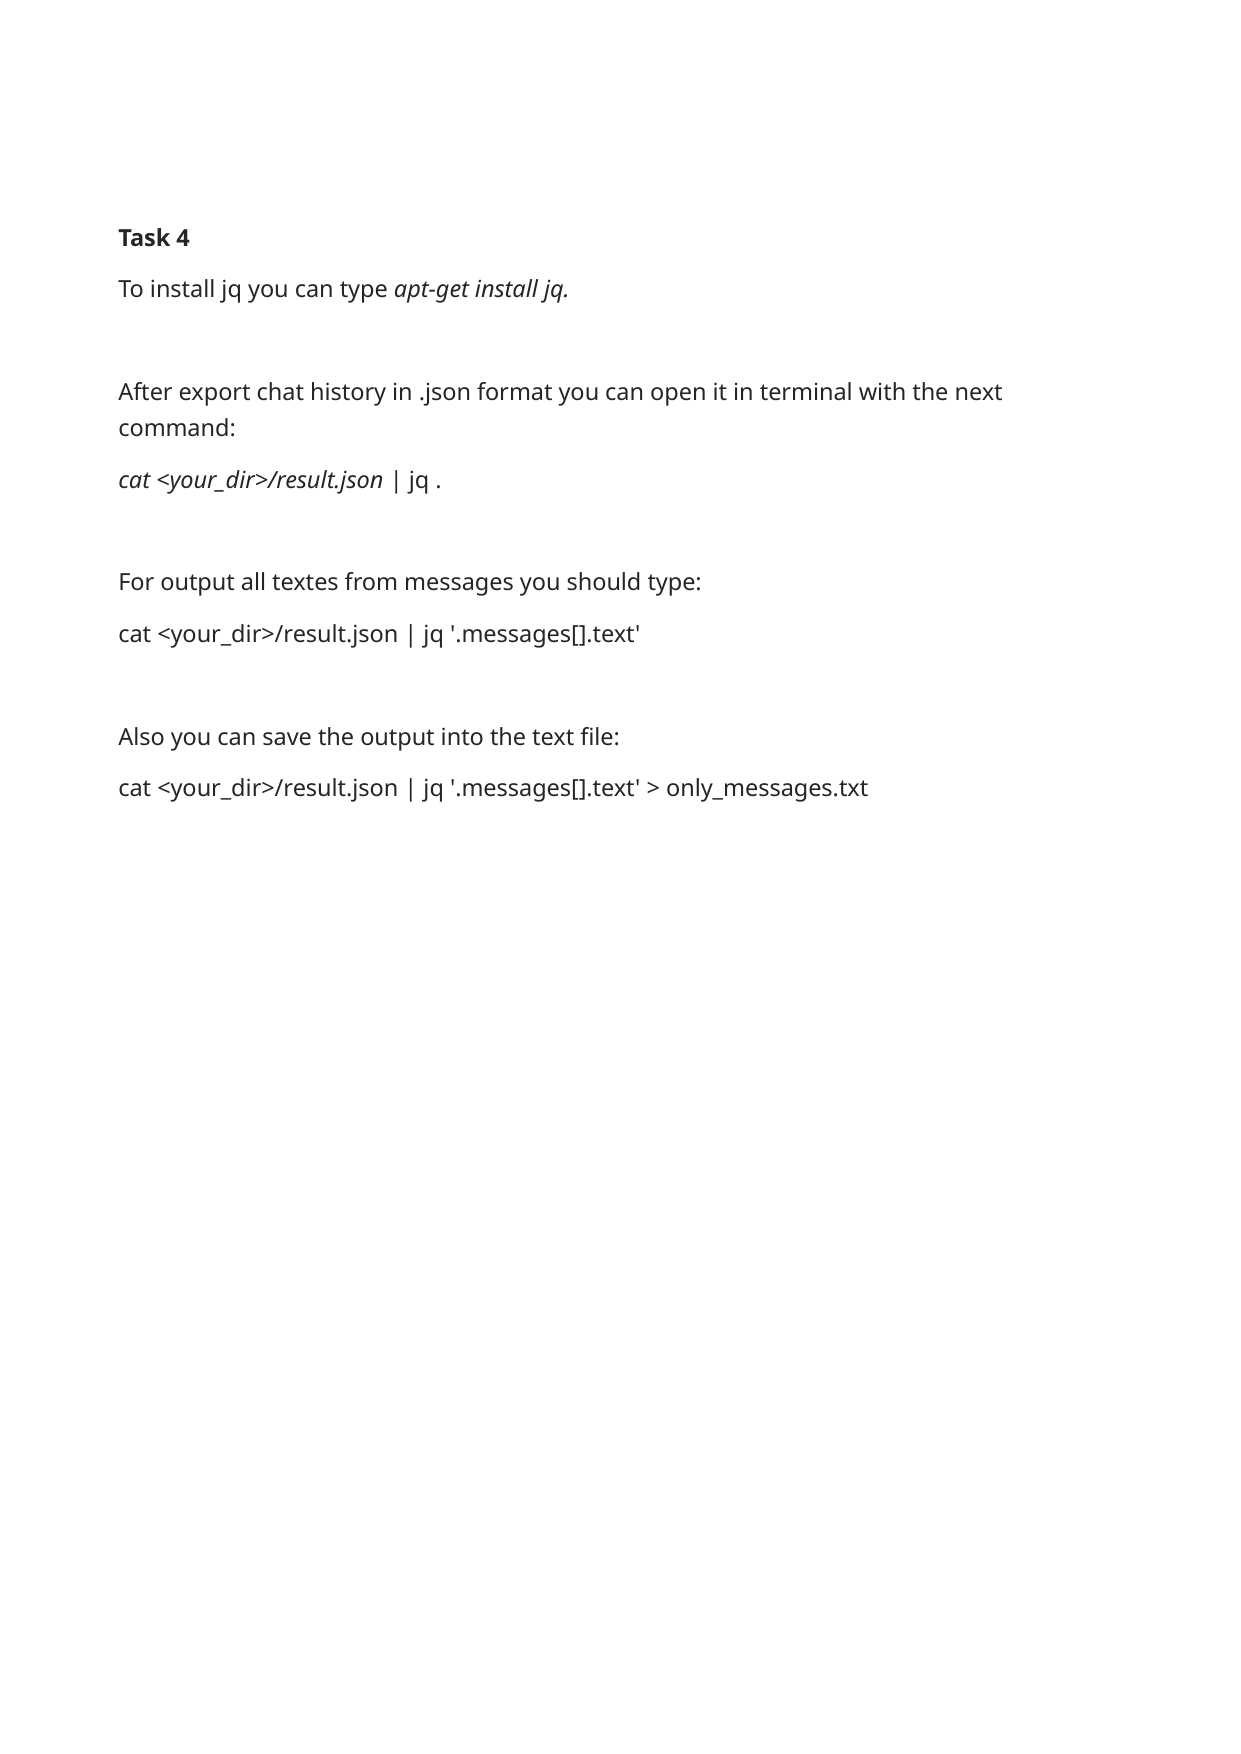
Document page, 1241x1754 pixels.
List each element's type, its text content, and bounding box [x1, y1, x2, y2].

text cat <your_dir>/result.json | jq . [118, 463, 1122, 495]
text cat <your_dir>/result.json | jq '.messages[].text' > only_messages.txt [118, 771, 1122, 803]
text For output all textes from messages you should type: [118, 566, 1122, 598]
text cat <your_dir>/result.json | jq '.messages[].text' [118, 617, 1122, 649]
text Also you can save the output into the text file: [118, 720, 1122, 752]
text After export chat history in .json format you can open it in terminal with the next command: [118, 375, 1122, 444]
text To install jq you can type apt-get install jq. [118, 272, 1122, 304]
text Task 4 [118, 221, 1122, 253]
